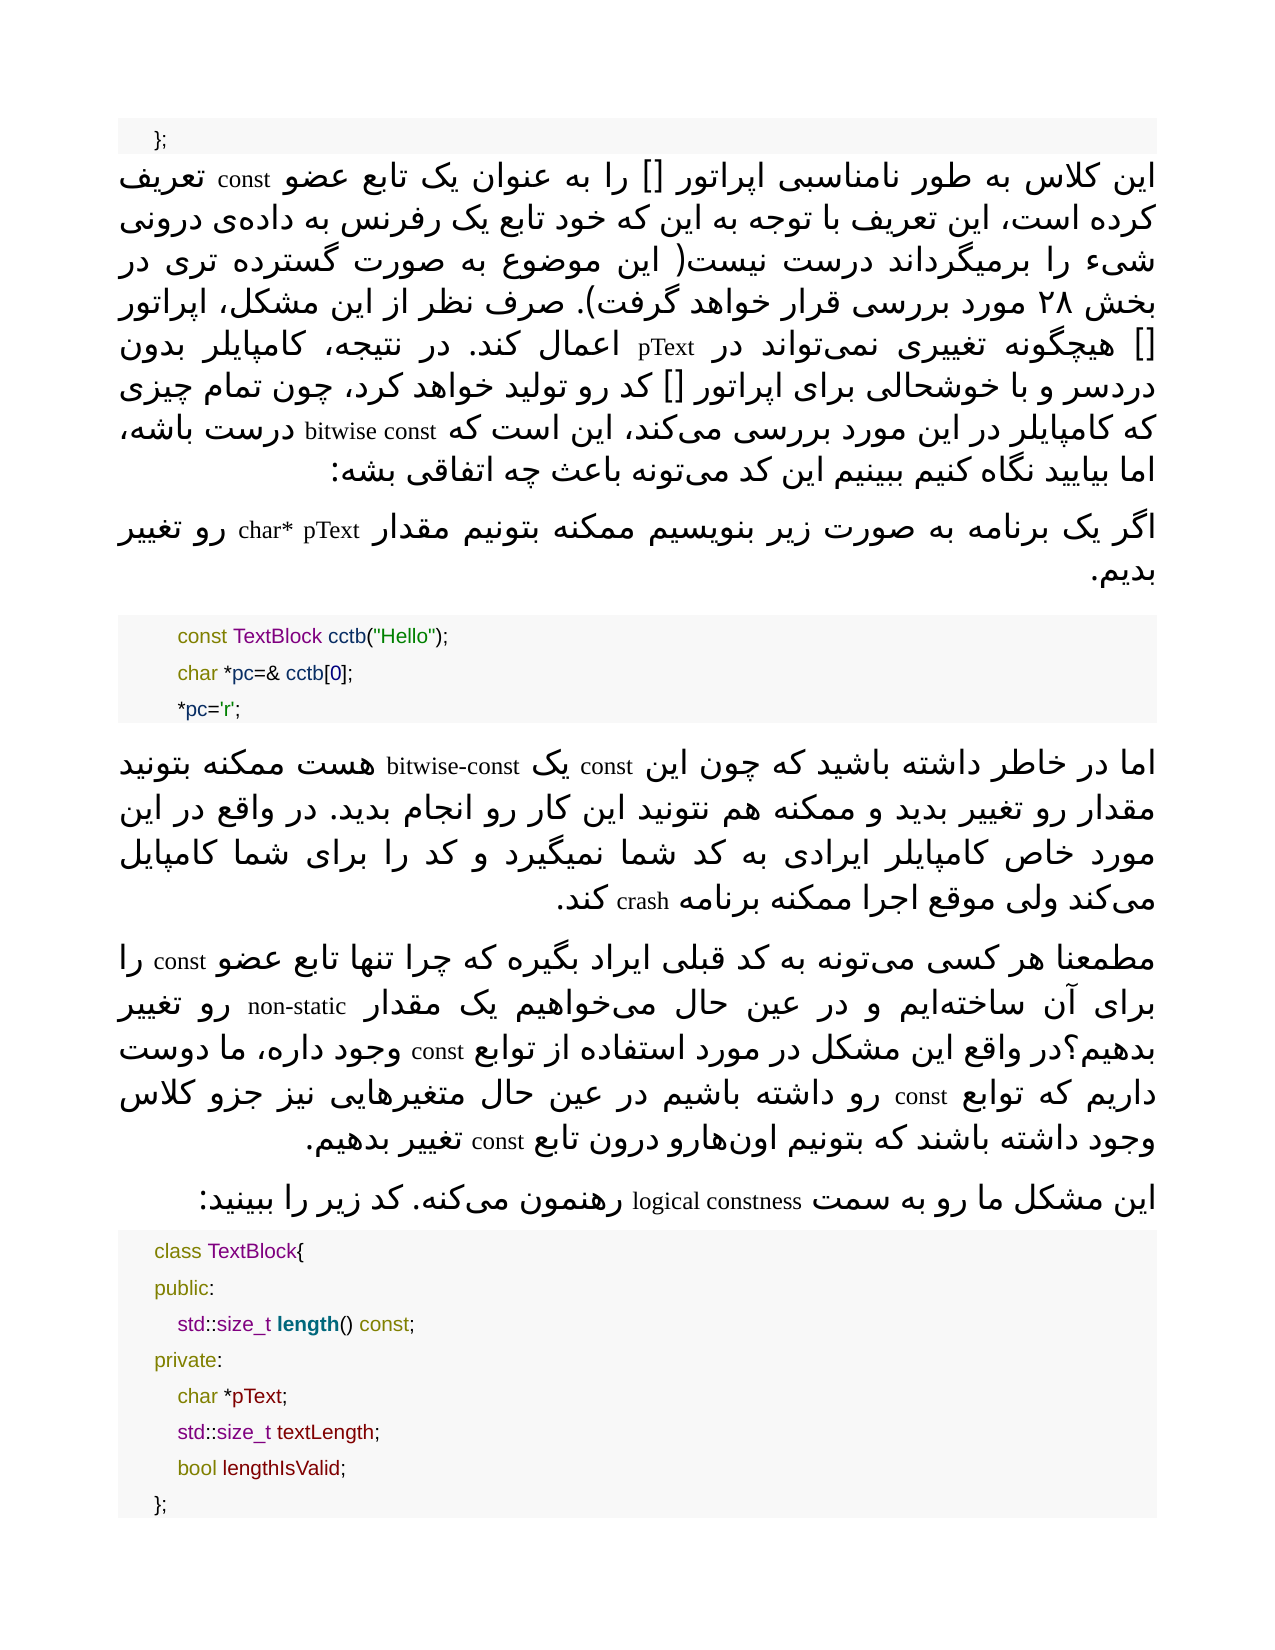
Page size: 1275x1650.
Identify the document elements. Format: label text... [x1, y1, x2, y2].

text bool lengthIsValid; [118, 1446, 1157, 1482]
text اگر یک برنامه به صورت زیر بنویسیم ممکنه بتونیم مقدار char* pText رو تغییر بدیم. [118, 504, 1157, 588]
text private: [118, 1338, 1157, 1374]
text std::size_t textLength; [118, 1410, 1157, 1446]
text این کلاس به طور نامناسبی اپراتور [] را به عنوان یک تابع عضو const تعریف کرده است، این تعریف با توجه به این که خود تابع یک رفرنس به داده‌ی درونی شیء را برمیگرداند درست نیست( این موضوع به صورت گسترده تری در بخش ۲۸ مورد بررسی قرار خواهد گرفت). صرف نظر از این مشکل، اپراتور [] هیچگونه تغییری نمی‌تواند در pText اعمال کند. در نتیجه، کامپایلر بدون دردسر و با خوشحالی برای اپراتور [] کد رو تولید خواهد کرد، چون تمام چیزی که کامپایلر در این مورد بررسی می‌کند، این است که bitwise const درست باشه، اما بیایید نگاه کنیم ببینیم این کد می‌تونه باعث چه اتفاقی بشه: [118, 154, 1157, 490]
text class TextBlock{ [118, 1230, 1157, 1266]
text *pc='r'; [118, 687, 1157, 723]
text std::size_t length() const; [118, 1302, 1157, 1338]
text }; [118, 118, 1157, 154]
text char *pText; [118, 1374, 1157, 1410]
text مطمعنا هر کسی می‌تونه به کد قبلی ایراد بگیره که چرا تنها تابع عضو const را برای آن ساخته‌ایم و در عین حال می‌خواهیم یک مقدار non-static رو تغییر بدهیم؟در واقع این مشکل در مورد استفاده از توابع const وجود داره، ما دوست داریم که توابع const رو داشته باشیم در عین حال متغیرهایی نیز جزو کلاس وجود داشته باشند که بتونیم اون‌هارو درون تابع const تغییر بدهیم. [118, 933, 1157, 1158]
text این مشکل ما رو به سمت logical constness رهنمون می‌کنه. کد زیر را ببینید: [118, 1173, 1157, 1218]
text char *pc=& cctb[0]; [118, 651, 1157, 687]
text اما در خاطر داشته باشید که چون این const یک bitwise-const هست ممکنه بتونید مقدار رو تغییر بدید و ممکنه هم نتونید این کار رو انجام بدید. در واقع در این مورد خاص کامپایلر ایرادی به کد شما نمیگیرد و کد را برای شما کامپایل می‌کند ولی موقع اجرا ممکنه برنامه crash کند. [118, 738, 1157, 918]
text public: [118, 1266, 1157, 1302]
text }; [118, 1482, 1157, 1518]
text const TextBlock cctb("Hello"); [118, 615, 1157, 651]
